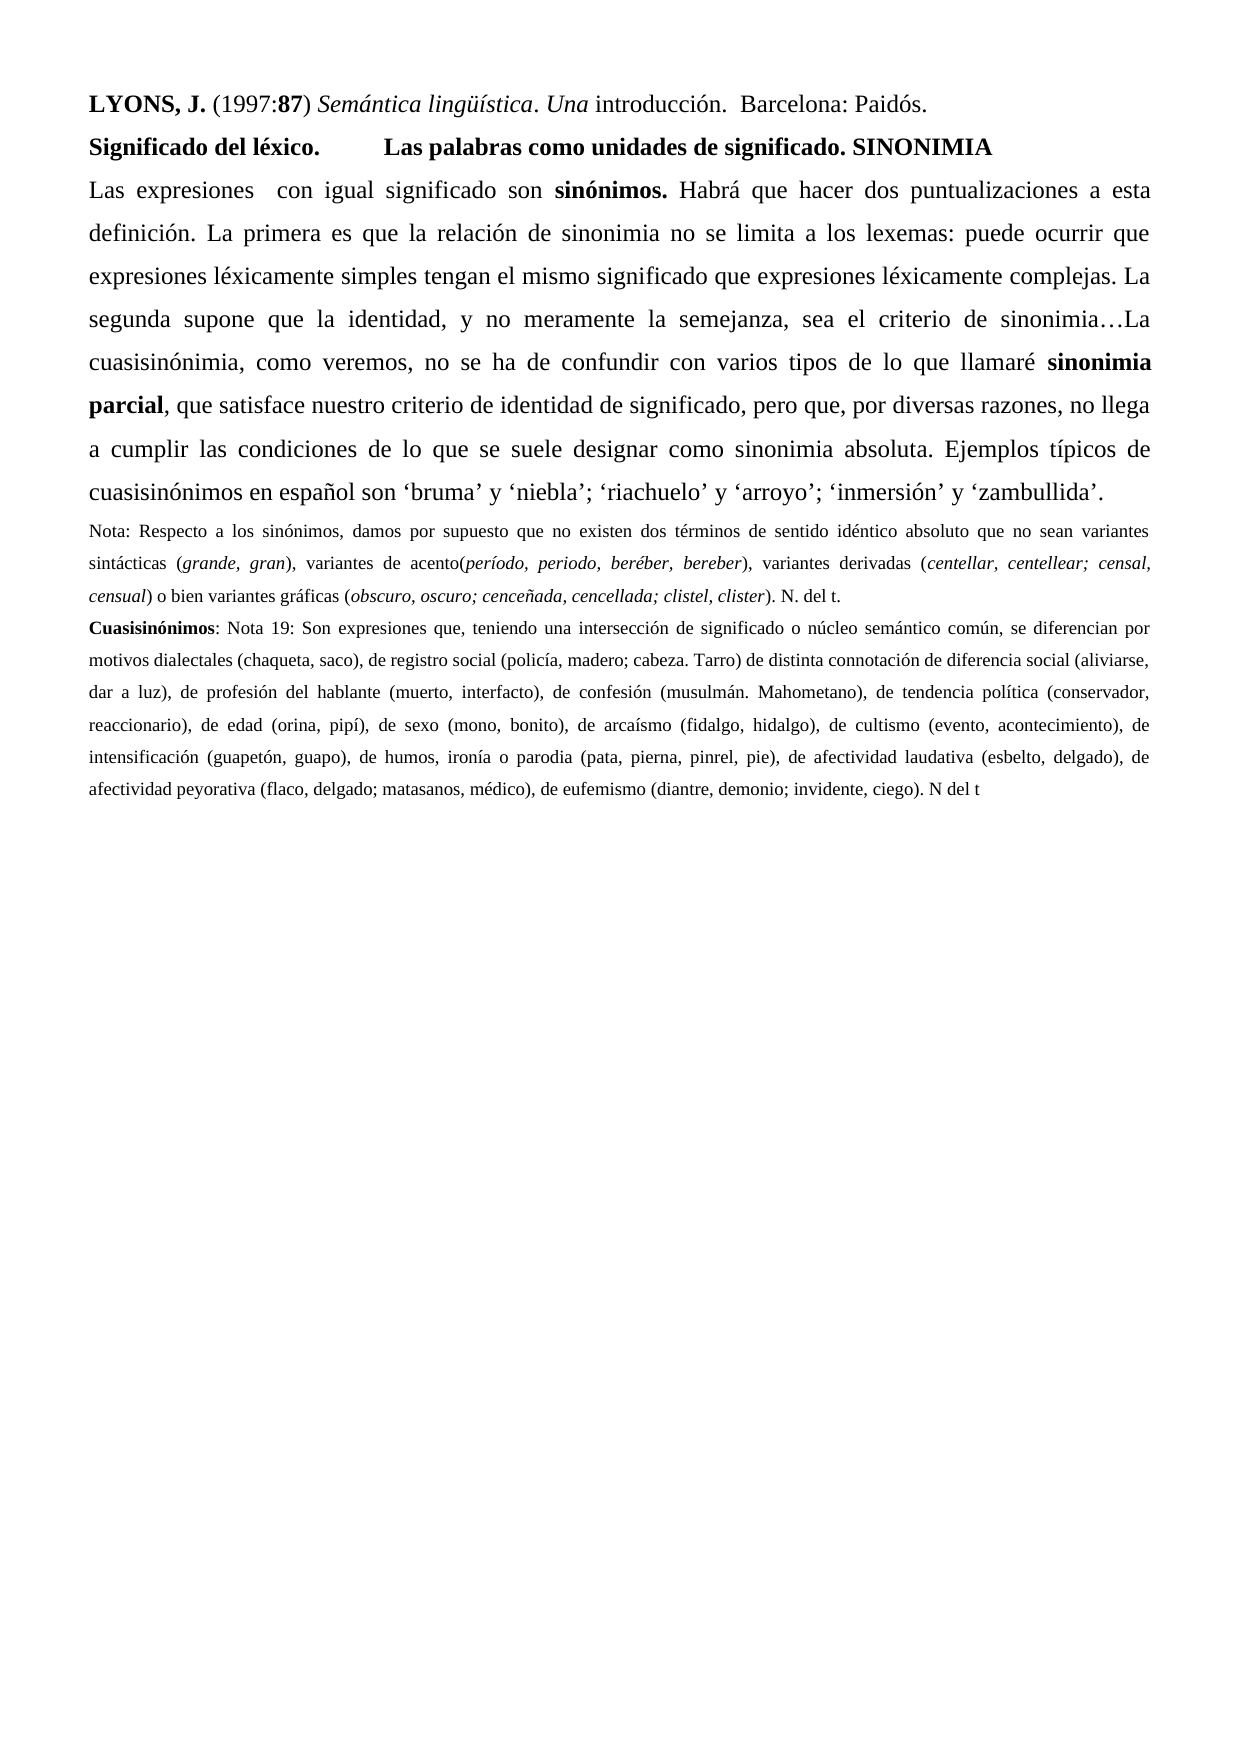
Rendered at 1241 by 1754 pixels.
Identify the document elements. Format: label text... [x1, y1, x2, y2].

text Nota: Respecto a los sinónimos, damos por supuesto que no existen dos términos de sentido idéntico absoluto que no sean variantes sintácticas (grande, gran), variantes de acento(período, periodo, beréber, bereber), variantes derivadas (centellar, centellear; censal, censual) o bien variantes gráficas (obscuro, oscuro; cenceñada, cencellada; clistel, clister). N. del t. [89, 520, 1152, 606]
text Las expresiones con igual significado son sinónimos. Habrá que hacer dos puntualizaciones a esta definición. La primera es que la relación de sinonimia no se limita a los lexemas: puede ocurrir que expresiones léxicamente simples tengan el mismo significado que expresiones léxicamente complejas. La segunda supone que la identidad, y no meramente la semejanza, sea el criterio de sinonimia…La cuasisinónimia, como veremos, no se ha de confundir con varios tipos de lo que llamaré sinonimia parcial, que satisface nuestro criterio de identidad de significado, pero que, por diversas razones, no llega a cumplir las condiciones de lo que se suele designar como sinonimia absoluta. Ejemplos típicos de cuasisinónimos en español son ‘bruma’ y ‘niebla’; ‘riachuelo’ y ‘arroyo’; ‘inmersión’ y ‘zambullida’. [89, 175, 1152, 506]
text LYONS, J. (1997:87) Semántica lingüística. Una introducción. Barcelona: Paidós. [89, 89, 1152, 117]
text Significado del léxico. Las palabras como unidades de significado. SINONIMIA [89, 132, 1152, 161]
text Cuasisinónimos: Nota 19: Son expresiones que, teniendo una intersección de significado o núcleo semántico común, se diferencian por motivos dialectales (chaqueta, saco), de registro social (policía, madero; cabeza. Tarro) de distinta connotación de diferencia social (aliviarse, dar a luz), de profesión del hablante (muerto, interfacto), de confesión (musulmán. Mahometano), de tendencia política (conservador, reaccionario), de edad (orina, pipí), de sexo (mono, bonito), de arcaísmo (fidalgo, hidalgo), de cultismo (evento, acontecimiento), de intensificación (guapetón, guapo), de humos, ironía o parodia (pata, pierna, pinrel, pie), de afectividad laudativa (esbelto, delgado), de afectividad peyorativa (flaco, delgado; matasanos, médico), de eufemismo (diantre, demonio; invidente, ciego). N del t [89, 617, 1152, 800]
